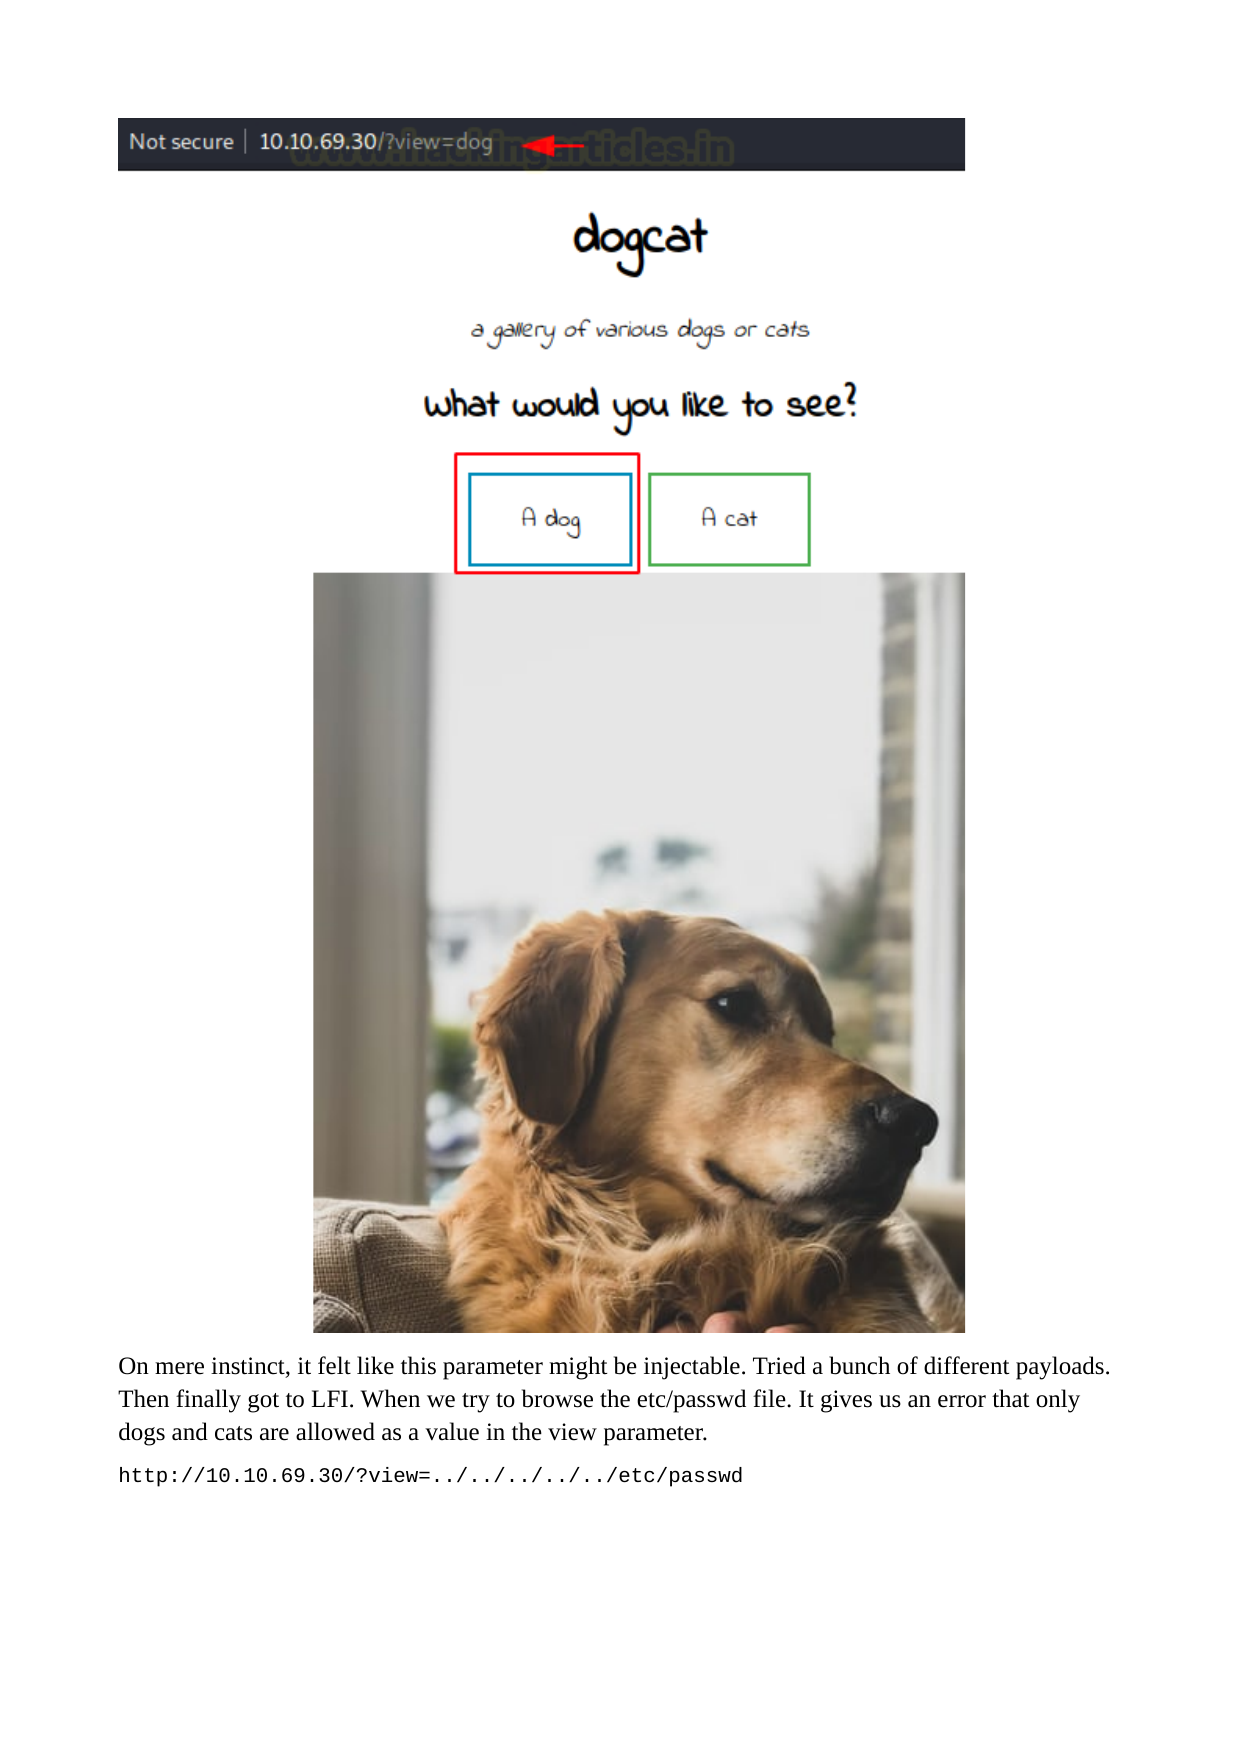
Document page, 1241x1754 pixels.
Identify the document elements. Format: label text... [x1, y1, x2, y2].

text On mere instinct, it felt like this parameter might be injectable. Tried a bunch of different payloads. Then finally got to LFI. When we try to browse the etc/passwd file. It gives us an error that only dogs and cats are allowed as a value in the view parameter. [118, 1351, 1122, 1446]
text http://10.10.69.30/?view=../../../../../etc/passwd [118, 1465, 1122, 1488]
picture [118, 118, 965, 1333]
